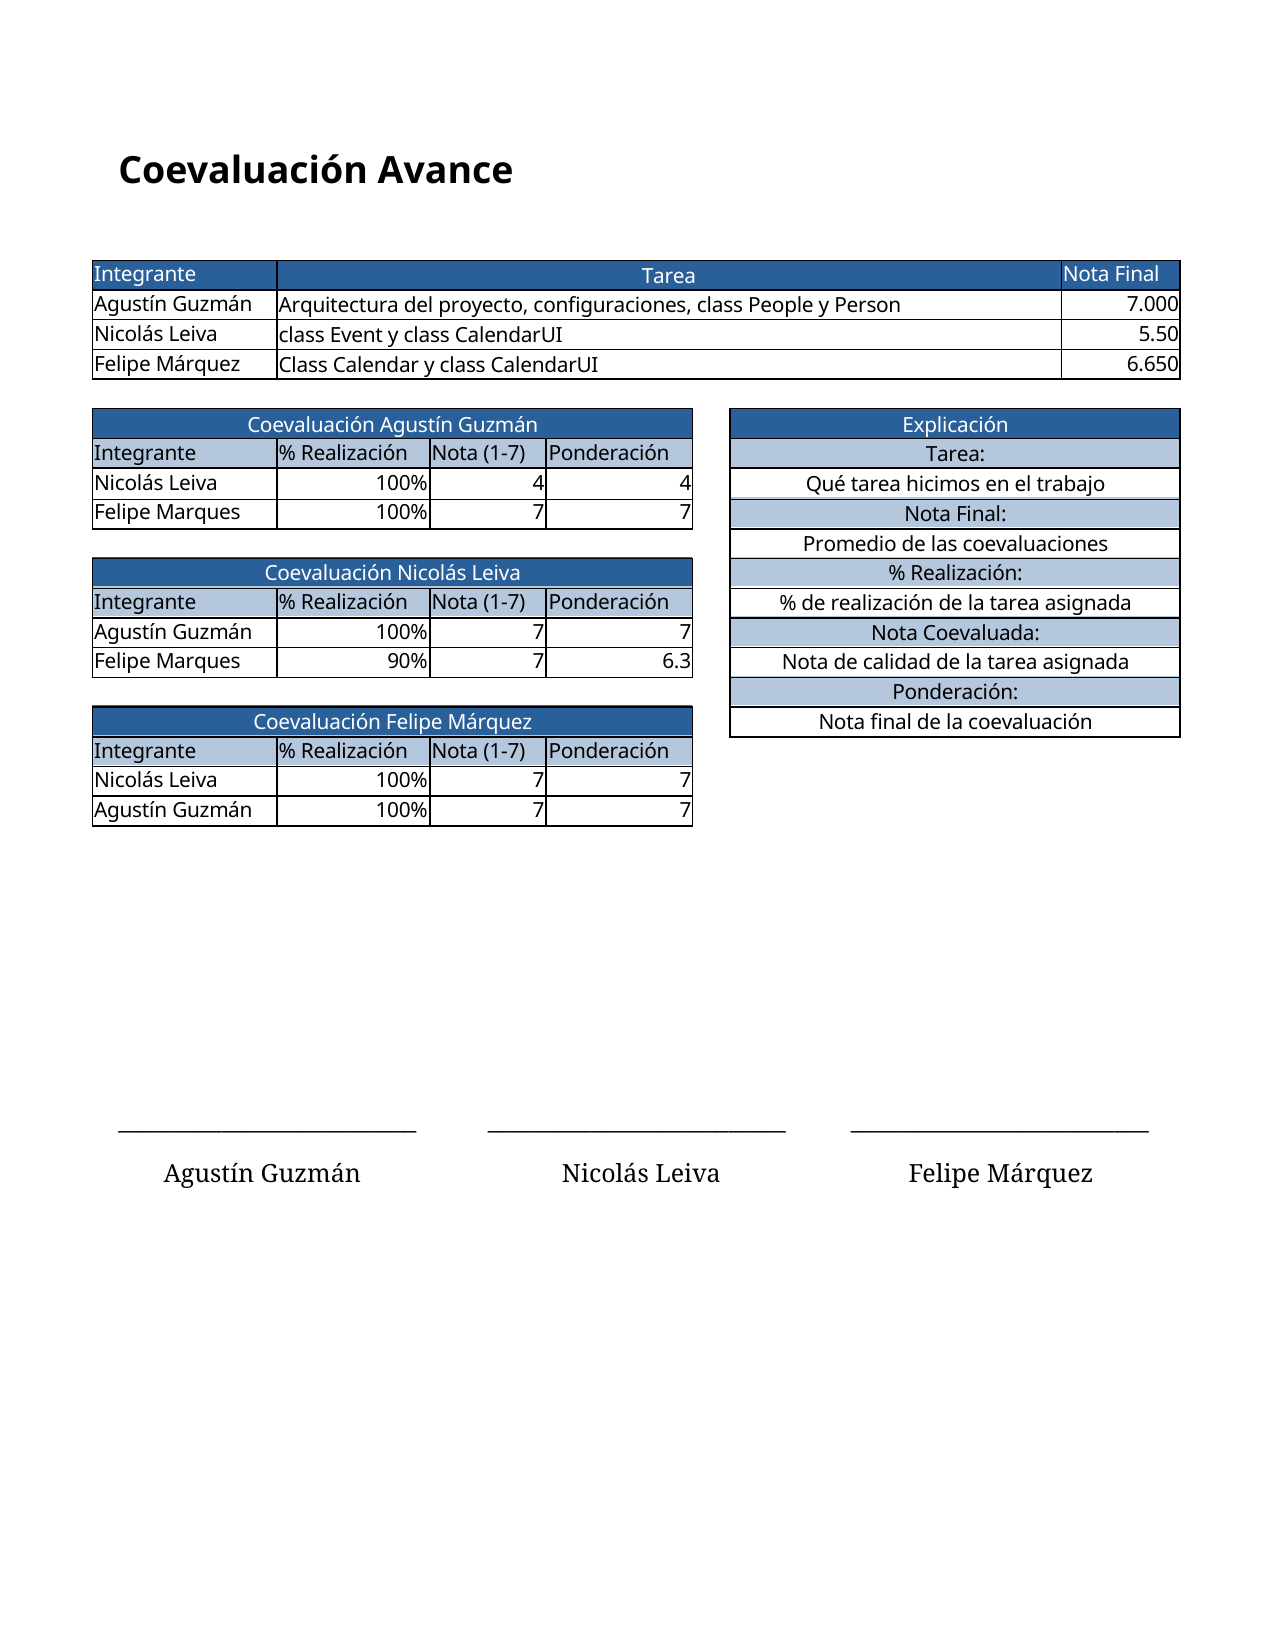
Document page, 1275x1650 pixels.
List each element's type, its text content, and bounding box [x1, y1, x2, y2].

text __________________________ __________________________ __________________________ [118, 1102, 1157, 1136]
subtitle Coevaluación Avance [118, 143, 1157, 194]
text Agustín Guzmán Nicolás Leiva Felipe Márquez [118, 1156, 1157, 1190]
